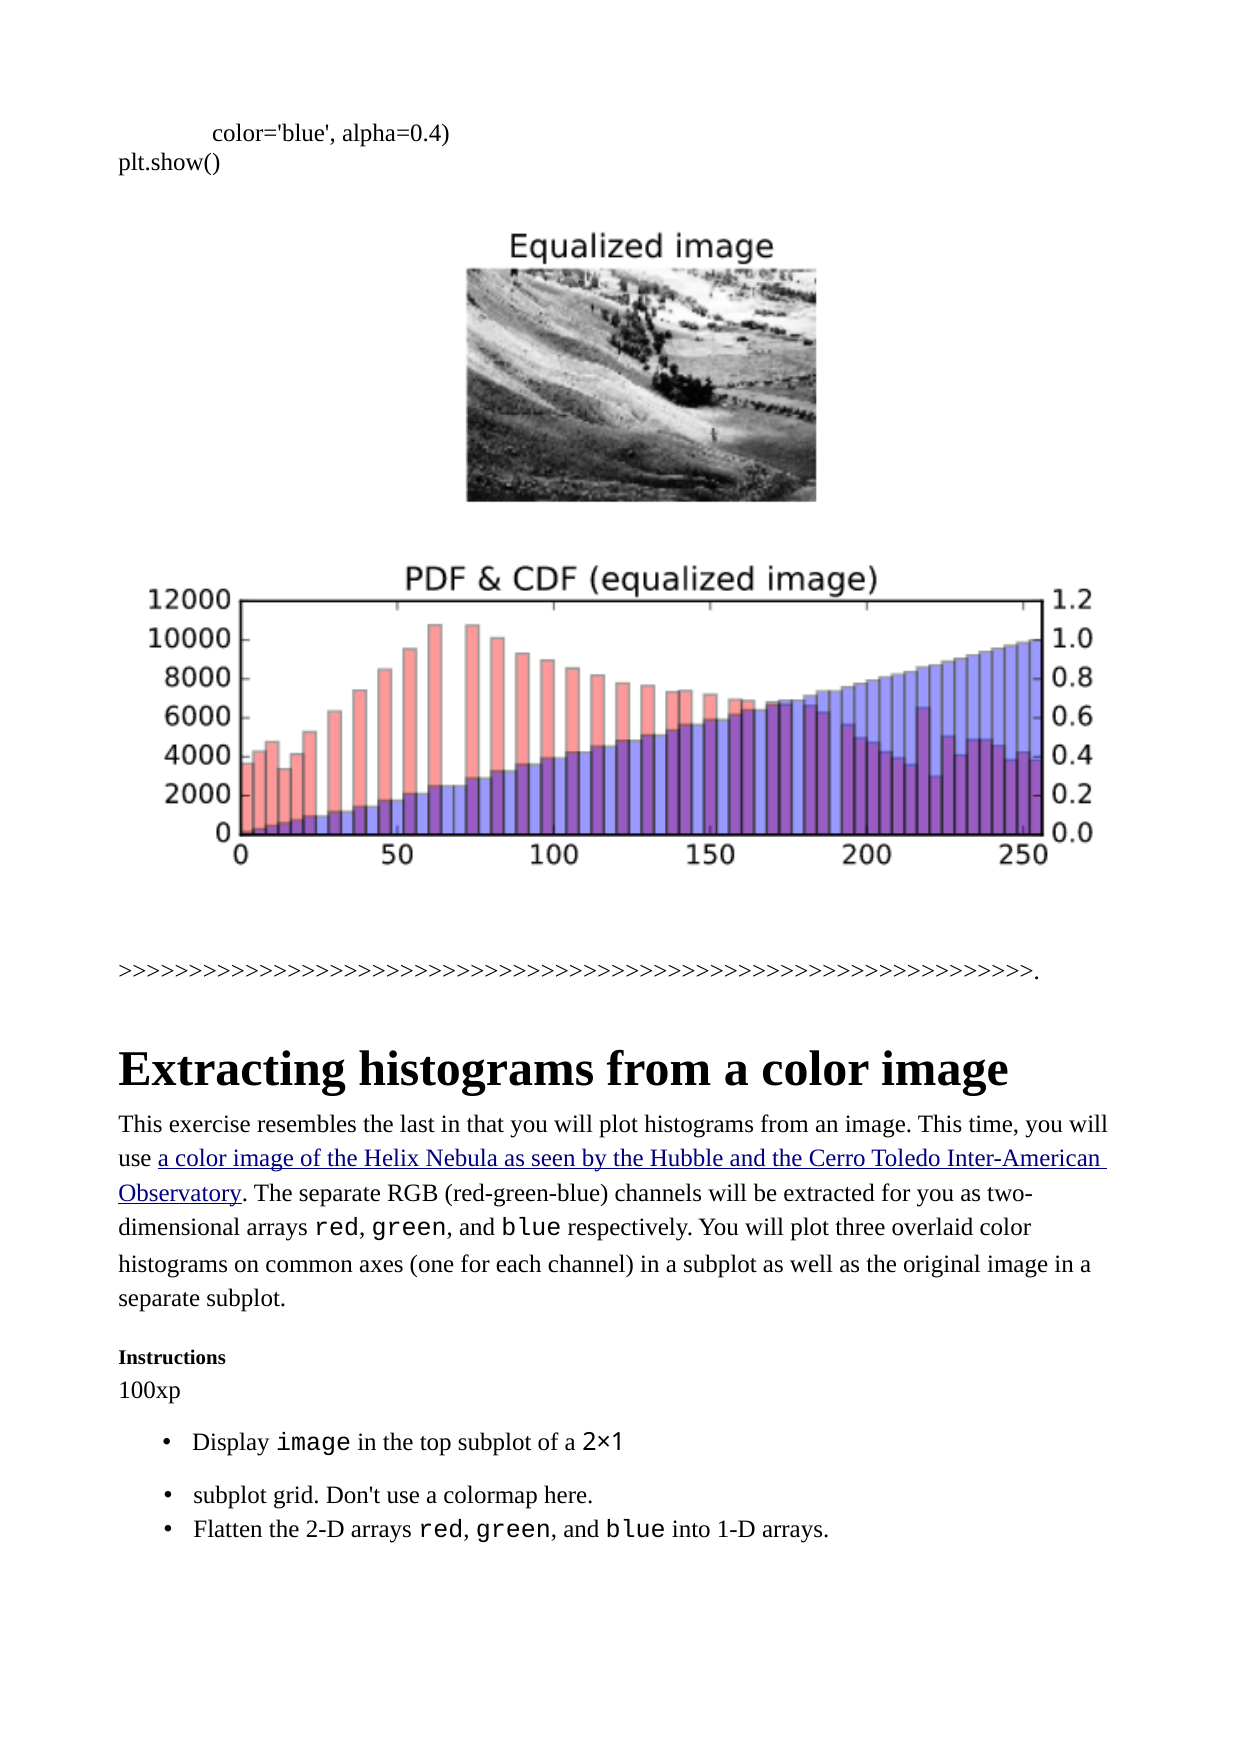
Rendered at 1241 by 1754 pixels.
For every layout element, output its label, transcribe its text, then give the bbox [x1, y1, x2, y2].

text plt.show() [118, 147, 1122, 176]
picture [118, 204, 1123, 899]
list Flatten the 2-D arrays red, green, and blue into 1-D arrays. [164, 1514, 1122, 1545]
text 100xp [118, 1375, 1122, 1404]
list Display image in the top subplot of a 2×1 [162, 1424, 1122, 1458]
text color='blue', alpha=0.4) [118, 118, 1122, 147]
text >>>>>>>>>>>>>>>>>>>>>>>>>>>>>>>>>>>>>>>>>>>>>>>>>>>>>>>>>>>>>>>>>. [118, 956, 1122, 985]
subtitle Instructions [118, 1345, 1122, 1369]
text This exercise resembles the last in that you will plot histograms from an image. This time, you will use a color image of the Helix Nebula as seen by the Hubble and the Cerro Toledo Inter-American Observatory. The separate RGB (red-green-blue) channels will be extracted for you as two-dimensional arrays red, green, and blue respectively. You will plot three overlaid color histograms on common axes (one for each channel) in a subplot as well as the original image in a separate subplot. [118, 1109, 1122, 1312]
list subplot grid. Don't use a colormap here. [164, 1480, 1122, 1508]
subtitle Extracting histograms from a color image [118, 1039, 1122, 1096]
